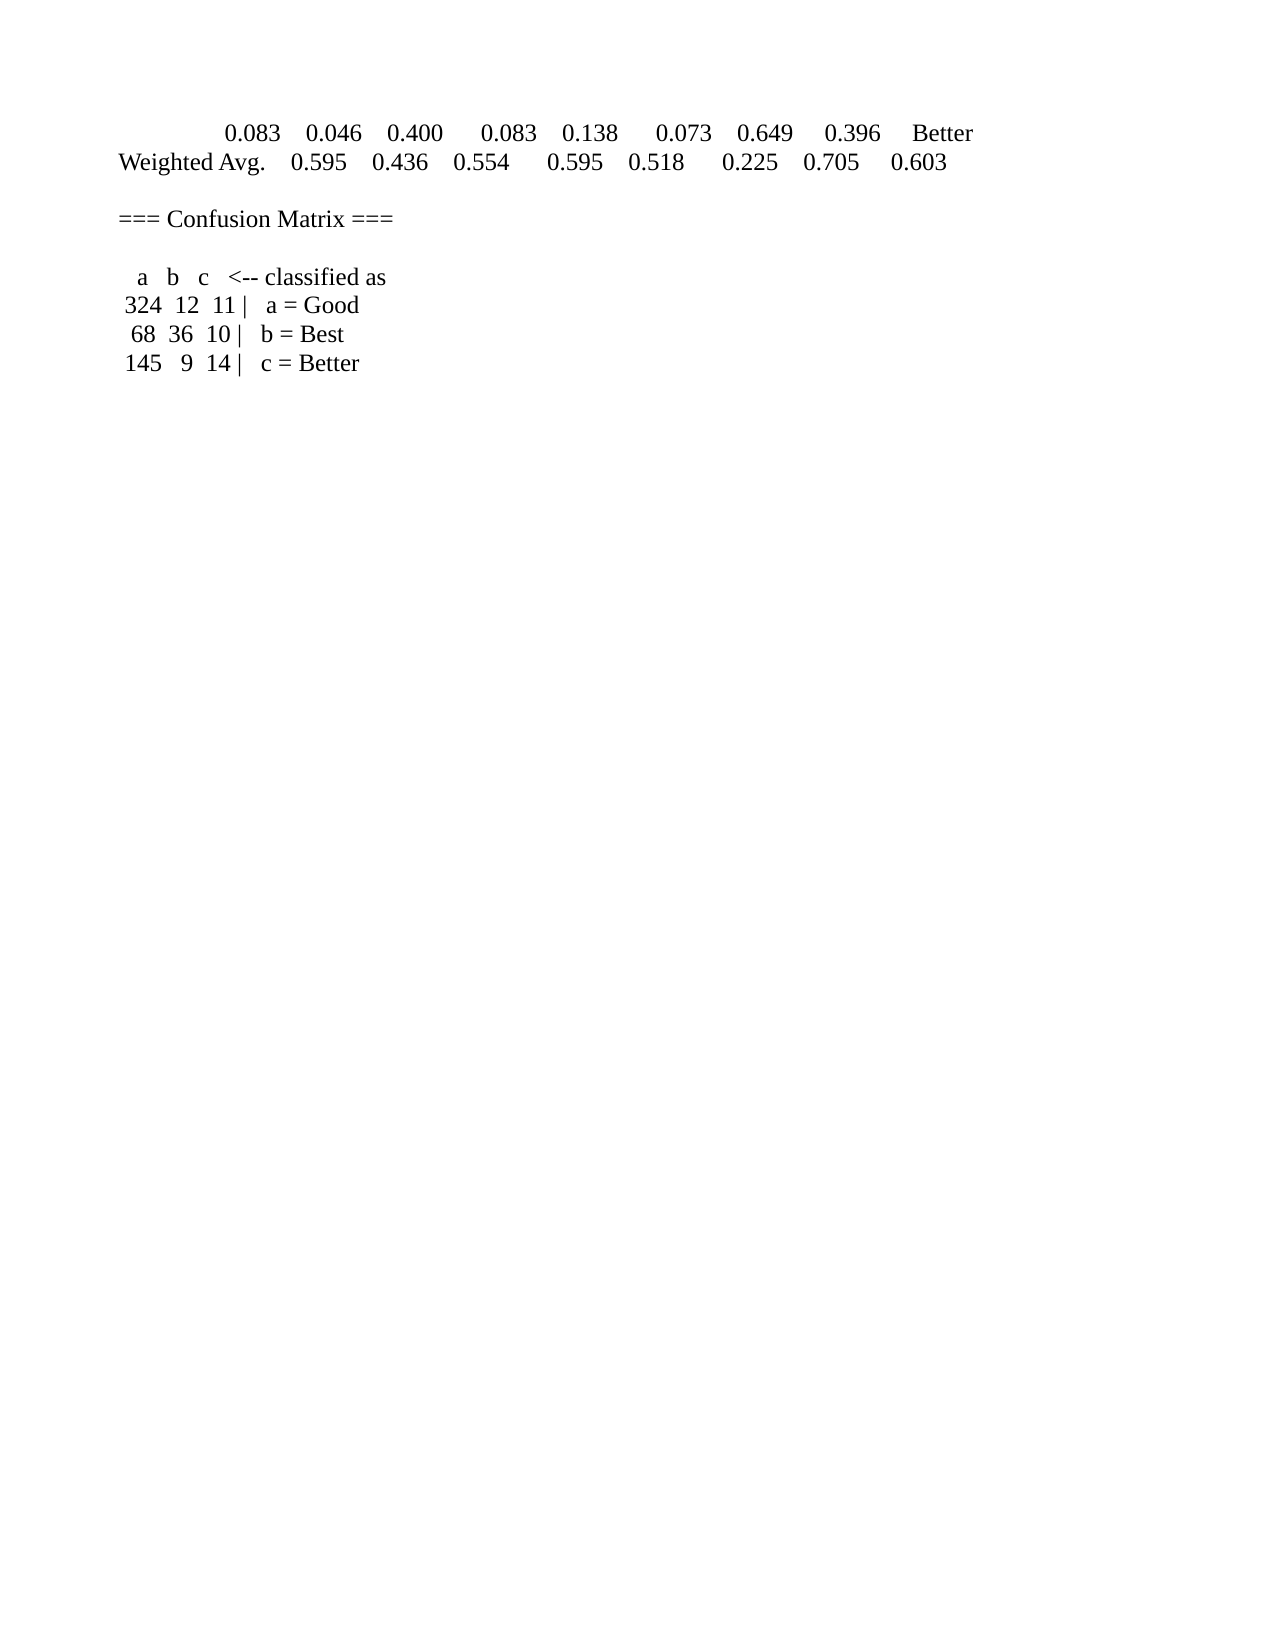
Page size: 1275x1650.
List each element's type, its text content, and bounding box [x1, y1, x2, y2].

text === Confusion Matrix === [118, 204, 1157, 233]
text Weighted Avg. 0.595 0.436 0.554 0.595 0.518 0.225 0.705 0.603 [118, 147, 1157, 176]
text 324 12 11 | a = Good [118, 291, 1157, 319]
text a b c <-- classified as [118, 262, 1157, 291]
text 0.083 0.046 0.400 0.083 0.138 0.073 0.649 0.396 Better [118, 118, 1157, 147]
text 145 9 14 | c = Better [118, 348, 1157, 377]
text 68 36 10 | b = Best [118, 319, 1157, 348]
